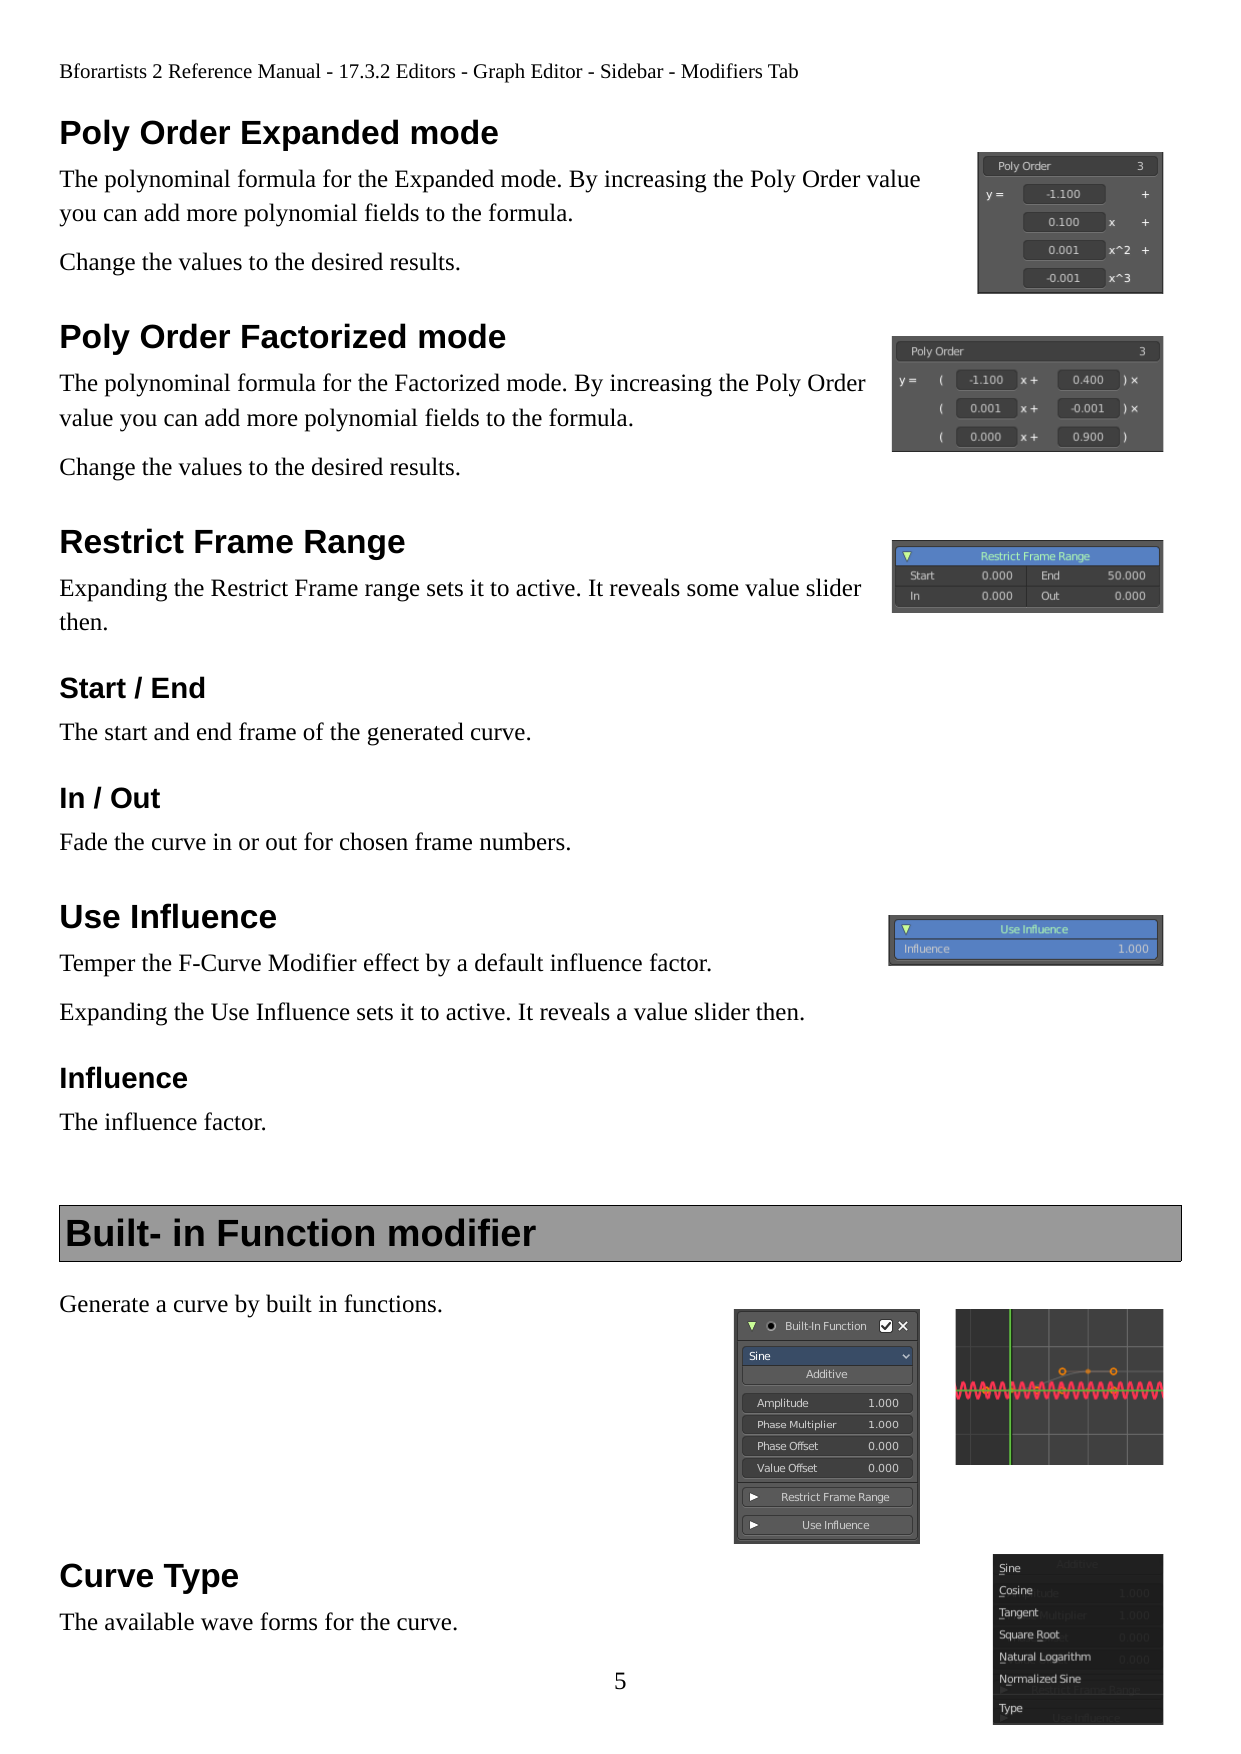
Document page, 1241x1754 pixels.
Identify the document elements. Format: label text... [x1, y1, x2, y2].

picture [888, 915, 1164, 966]
picture [891, 336, 1164, 452]
subtitle Use Influence [59, 897, 1181, 936]
text The polynominal formula for the Expanded mode. By increasing the Poly Order value you can add more polynomial fields to the formula. [59, 164, 977, 227]
text Temper the F-Curve Modifier effect by a default influence factor. [59, 948, 1181, 977]
text Generate a curve by built in functions. [59, 1289, 1181, 1318]
subtitle Influence [59, 1061, 1181, 1095]
subtitle Start / End [59, 671, 1181, 705]
picture [955, 1309, 1164, 1465]
text Change the values to the desired results. [59, 452, 1181, 481]
picture [977, 152, 1164, 294]
text The start and end frame of the generated curve. [59, 717, 1181, 746]
subtitle In / Out [59, 781, 1181, 815]
table_header Built- in Function modifier [60, 1206, 1181, 1261]
text The polynominal formula for the Factorized mode. By increasing the Poly Order value you can add more polynomial fields to the formula. [59, 368, 891, 432]
subtitle Curve Type [59, 1556, 992, 1594]
picture [733, 1309, 920, 1544]
picture [992, 1554, 1164, 1725]
subtitle Poly Order Expanded mode [59, 113, 1181, 151]
picture [891, 540, 1164, 613]
subtitle Poly Order Factorized mode [59, 317, 1181, 356]
text Expanding the Restrict Frame range sets it to active. It reveals some value slider then. [59, 573, 1181, 636]
text The available wave forms for the curve. [59, 1607, 992, 1635]
text The influence factor. [59, 1107, 1181, 1136]
subtitle Restrict Frame Range [59, 522, 1181, 560]
text Fade the curve in or out for chosen frame numbers. [59, 827, 1181, 856]
text Expanding the Use Influence sets it to active. It reveals a value slider then. [59, 997, 1181, 1026]
text Change the values to the desired results. [59, 247, 977, 276]
subtitle [1164, 1556, 1181, 1594]
